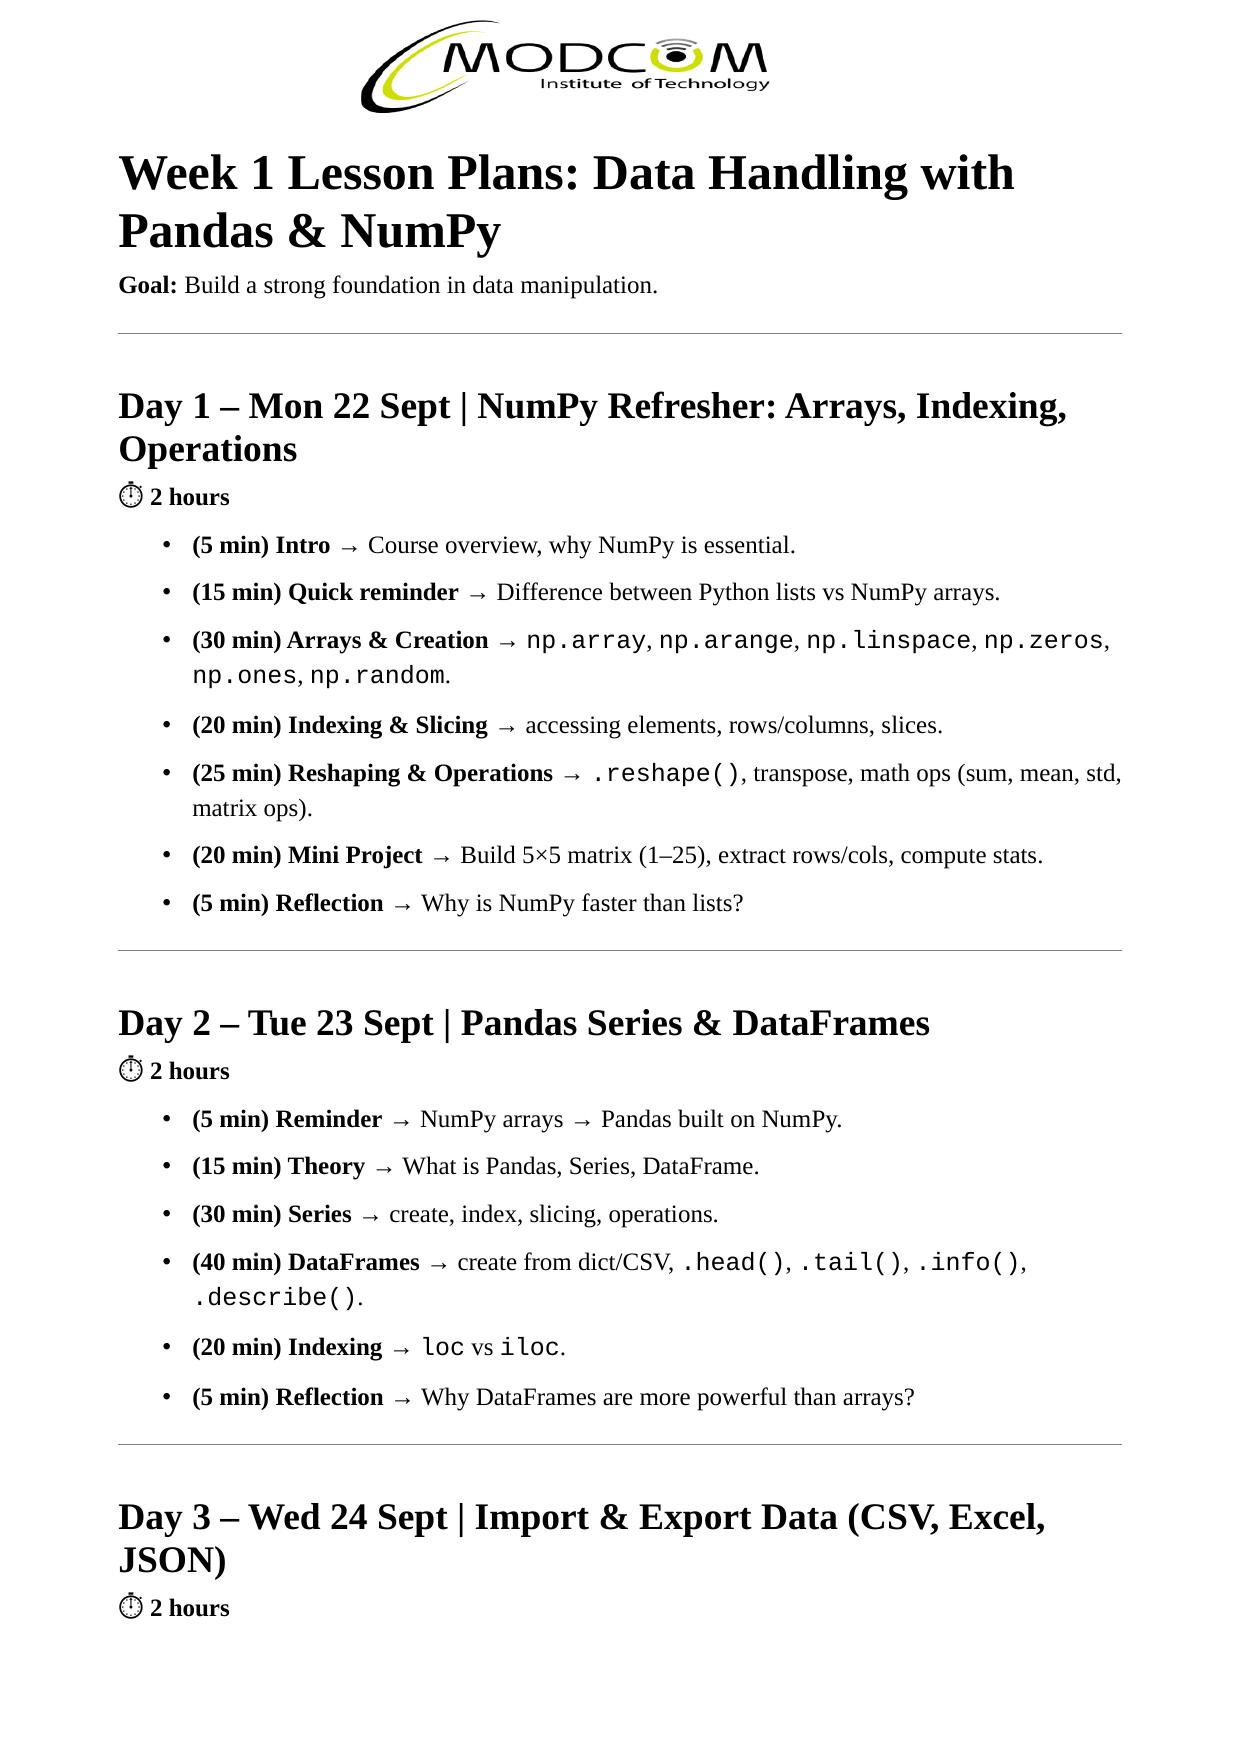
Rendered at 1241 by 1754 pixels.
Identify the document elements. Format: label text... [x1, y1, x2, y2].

list (5 min) Reminder → NumPy arrays → Pandas built on NumPy. [162, 1104, 1122, 1133]
list (40 min) DataFrames → create from dict/CSV, .head(), .tail(), .info(), .describe(). [162, 1247, 1122, 1313]
text ⏱️ 2 hours [118, 1593, 1122, 1622]
list (20 min) Mini Project → Build 5×5 matrix (1–25), extract rows/cols, compute stats. [162, 840, 1122, 869]
list (25 min) Reshaping & Operations → .reshape(), transpose, math ops (sum, mean, std, matrix ops). [162, 758, 1122, 821]
subtitle Day 3 – Wed 24 Sept | Import & Export Data (CSV, Excel, JSON) [118, 1494, 1122, 1581]
list (20 min) Indexing & Slicing → accessing elements, rows/columns, slices. [162, 710, 1122, 739]
subtitle Week 1 Lesson Plans: Data Handling with Pandas & NumPy [118, 143, 1122, 258]
list (5 min) Reflection → Why DataFrames are more powerful than arrays? [162, 1382, 1122, 1411]
text Goal: Build a strong foundation in data manipulation. [118, 271, 1122, 299]
list (5 min) Reflection → Why is NumPy faster than lists? [162, 888, 1122, 917]
subtitle Day 2 – Tue 23 Sept | Pandas Series & DataFrames [118, 1001, 1122, 1044]
subtitle Day 1 – Mon 22 Sept | NumPy Refresher: Arrays, Indexing, Operations [118, 383, 1122, 469]
list (30 min) Series → create, index, slicing, operations. [162, 1199, 1122, 1228]
text ⏱️ 2 hours [118, 482, 1122, 511]
picture [341, 0, 783, 118]
list (15 min) Theory → What is Pandas, Series, DataFrame. [162, 1151, 1122, 1180]
list (20 min) Indexing → loc vs iloc. [162, 1332, 1122, 1363]
text ⏱️ 2 hours [118, 1056, 1122, 1085]
list (5 min) Intro → Course overview, why NumPy is essential. [162, 530, 1122, 558]
list (30 min) Arrays & Creation → np.array, np.arange, np.linspace, np.zeros, np.ones, np.random. [162, 625, 1122, 691]
list (15 min) Quick reminder → Difference between Python lists vs NumPy arrays. [162, 577, 1122, 606]
